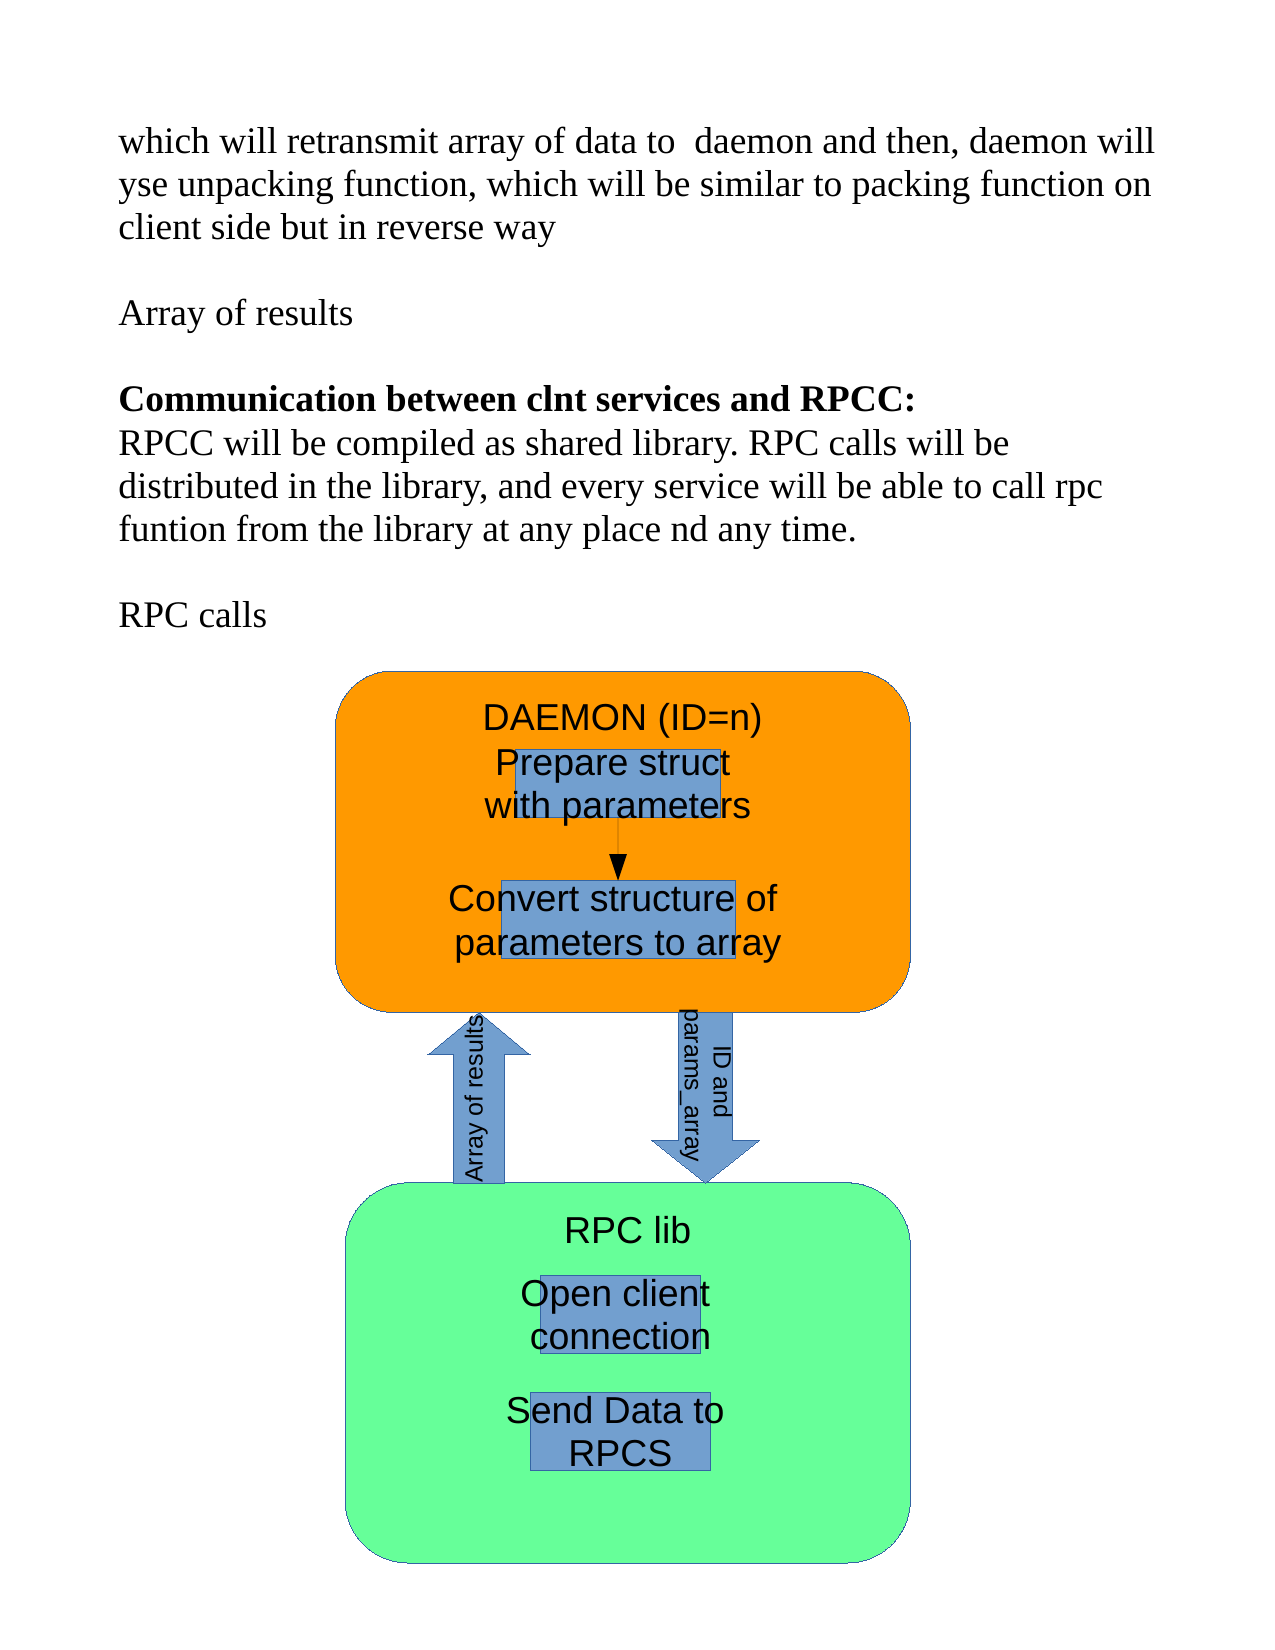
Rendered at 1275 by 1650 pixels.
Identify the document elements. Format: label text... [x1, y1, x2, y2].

text Communication between clnt services and RPCC: [118, 377, 1157, 420]
text which will retransmit array of data to daemon and then, daemon will yse unpacking function, which will be similar to packing function on client side but in reverse way [118, 118, 1157, 247]
text RPC calls [118, 592, 1157, 636]
text RPCC will be compiled as shared library. RPC calls will be distributed in the library, and every service will be able to call rpc funtion from the library at any place nd any time. [118, 420, 1157, 549]
text Array of results [118, 291, 1157, 334]
